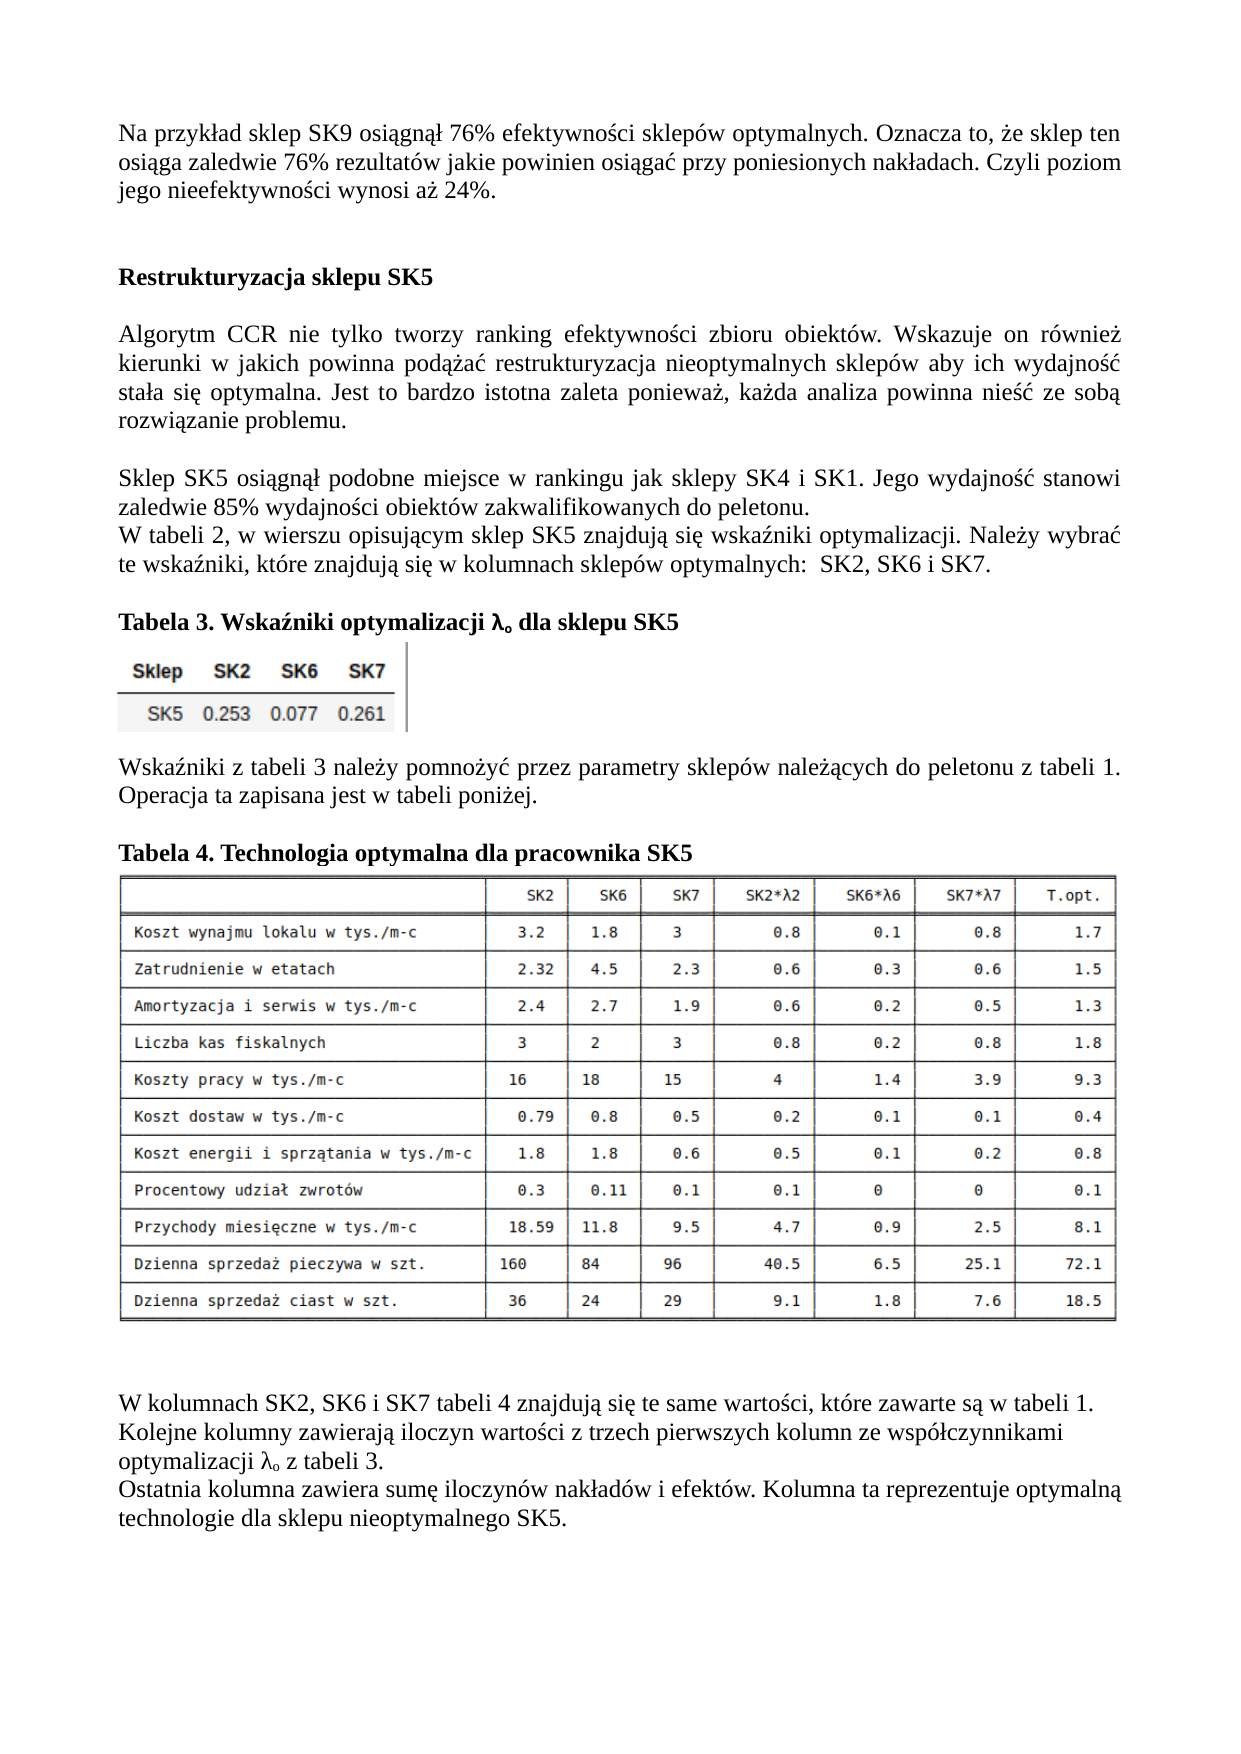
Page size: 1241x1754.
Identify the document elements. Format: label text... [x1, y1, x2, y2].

text Na przykład sklep SK9 osiągnął 76% efektywności sklepów optymalnych. Oznacza to, że sklep ten osiąga zaledwie 76% rezultatów jakie powinien osiągać przy poniesionych nakładach. Czyli poziom jego nieefektywności wynosi aż 24%. [118, 118, 1122, 204]
text W kolumnach SK2, SK6 i SK7 tabeli 4 znajdują się te same wartości, które zawarte są w tabeli 1. [118, 1388, 1122, 1417]
text Restrukturyzacja sklepu SK5 [118, 262, 1122, 291]
text Algorytm CCR nie tylko tworzy ranking efektywności zbioru obiektów. Wskazuje on również kierunki w jakich powinna podążać restrukturyzacja nieoptymalnych sklepów aby ich wydajność stała się optymalna. Jest to bardzo istotna zaleta ponieważ, każda analiza powinna nieść ze sobą rozwiązanie problemu. [118, 319, 1122, 434]
picture [118, 866, 1123, 1331]
text Wskaźniki z tabeli 3 należy pomnożyć przez parametry sklepów należących do peletonu z tabeli 1. Operacja ta zapisana jest w tabeli poniżej. [118, 752, 1122, 809]
text W tabeli 2, w wierszu opisującym sklep SK5 znajdują się wskaźniki optymalizacji. Należy wybrać te wskaźniki, które znajdują się w kolumnach sklepów optymalnych: SK2, SK6 i SK7. [118, 521, 1122, 578]
text Kolejne kolumny zawierają iloczyn wartości z trzech pierwszych kolumn ze współczynnikami optymalizacji λo z tabeli 3. [118, 1417, 1122, 1474]
picture [117, 642, 408, 732]
text Tabela 3. Wskaźniki optymalizacji λo dla sklepu SK5 [118, 607, 1122, 637]
text Ostatnia kolumna zawiera sumę iloczynów nakładów i efektów. Kolumna ta reprezentuje optymalną technologie dla sklepu nieoptymalnego SK5. [118, 1474, 1122, 1532]
text Sklep SK5 osiągnął podobne miejsce w rankingu jak sklepy SK4 i SK1. Jego wydajność stanowi zaledwie 85% wydajności obiektów zakwalifikowanych do peletonu. [118, 463, 1122, 521]
text Tabela 4. Technologia optymalna dla pracownika SK5 [118, 838, 1122, 866]
